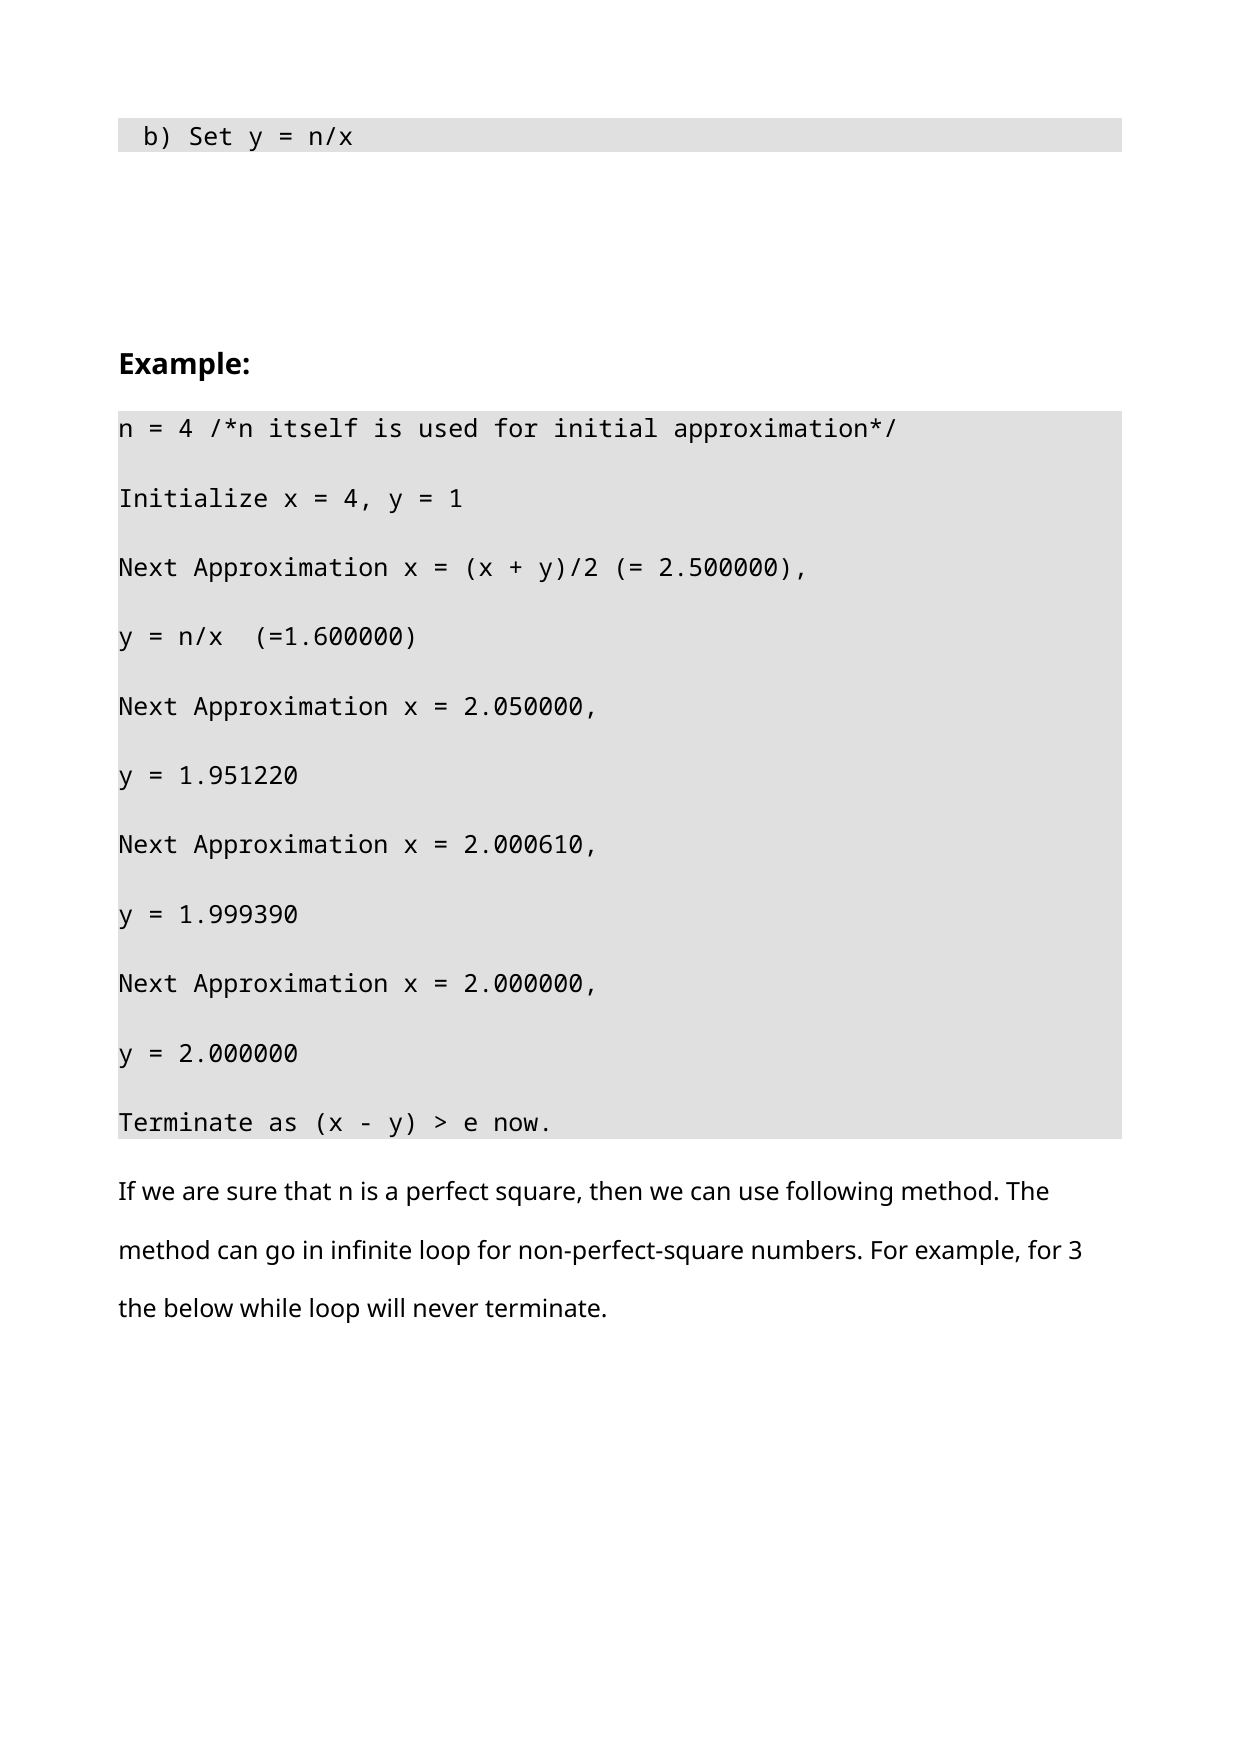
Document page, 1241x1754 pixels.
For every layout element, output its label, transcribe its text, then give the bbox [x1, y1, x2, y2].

text Next Approximation x = 2.050000, [118, 688, 1122, 722]
text Example: [118, 343, 1122, 383]
text Next Approximation x = (x + y)/2 (= 2.500000), [118, 550, 1122, 584]
text y = 1.999390 [118, 897, 1122, 931]
text If we are sure that n is a perfect square, then we can use following method. The method can go in infinite loop for non-perfect-square numbers. For example, for 3 the below while loop will never terminate. [118, 1174, 1122, 1324]
text Terminate as (x - y) > e now. [118, 1105, 1122, 1139]
text y = 1.951220 [118, 758, 1122, 792]
text Initialize x = 4, y = 1 [118, 480, 1122, 514]
text y = 2.000000 [118, 1035, 1122, 1069]
text Next Approximation x = 2.000000, [118, 966, 1122, 1000]
text Next Approximation x = 2.000610, [118, 827, 1122, 861]
text n = 4 /*n itself is used for initial approximation*/ [118, 411, 1122, 445]
text y = n/x (=1.600000) [118, 619, 1122, 653]
text b) Set y = n/x [118, 118, 1122, 152]
